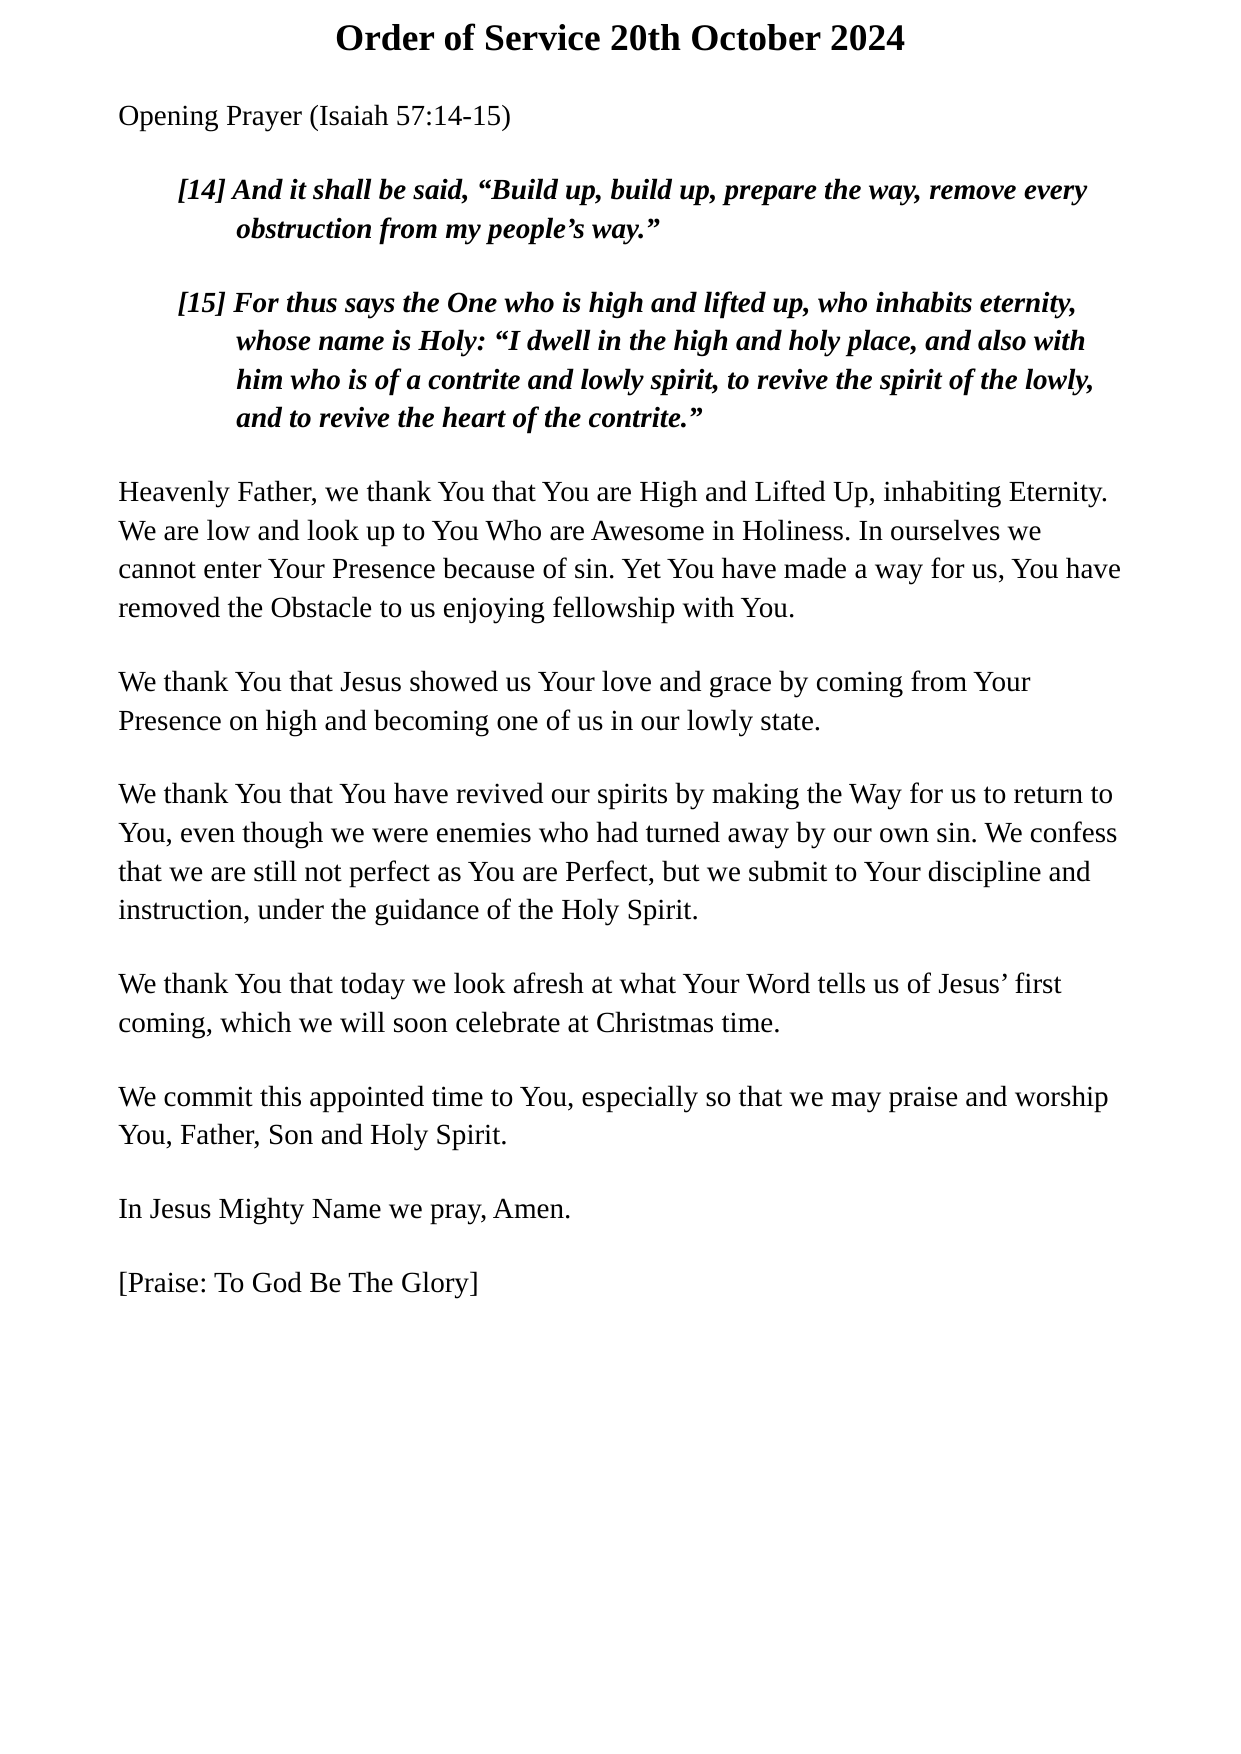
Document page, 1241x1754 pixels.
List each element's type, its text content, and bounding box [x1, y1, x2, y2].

text We commit this appointed time to You, especially so that we may praise and worship You, Father, Son and Holy Spirit. [118, 1079, 1122, 1151]
text Heavenly Father, we thank You that You are High and Lifted Up, inhabiting Eternity. We are low and look up to You Who are Awesome in Holiness. In ourselves we cannot enter Your Presence because of sin. Yet You have made a way for us, You have removed the Obstacle to us enjoying fellowship with You. [118, 474, 1122, 624]
text We thank You that You have revived our spirits by making the Way for us to return to You, even though we were enemies who had turned away by our own sin. We confess that we are still not perfect as You are Perfect, but we submit to Your discipline and instruction, under the guidance of the Holy Spirit. [118, 777, 1122, 926]
text [14] And it shall be said, “Build up, build up, prepare the way, remove every obstruction from my people’s way.” [177, 172, 1122, 244]
text We thank You that today we look afresh at what Your Word tells us of Jesus’ first coming, which we will soon celebrate at Christmas time. [118, 966, 1122, 1038]
text [Praise: To God Be The Glory] [118, 1265, 1122, 1299]
text We thank You that Jesus showed us Your love and grace by coming from Your Presence on high and becoming one of us in our lowly state. [118, 664, 1122, 736]
text [15] For thus says the One who is high and lifted up, who inhabits eternity, whose name is Holy: “I dwell in the high and holy place, and also with him who is of a contrite and lowly spirit, to revive the spirit of the lowly, and to revive the heart of the contrite.” [177, 285, 1122, 434]
text Opening Prayer (Isaiah 57:14-15) [118, 98, 1122, 132]
text In Jesus Mighty Name we pray, Amen. [118, 1191, 1122, 1225]
